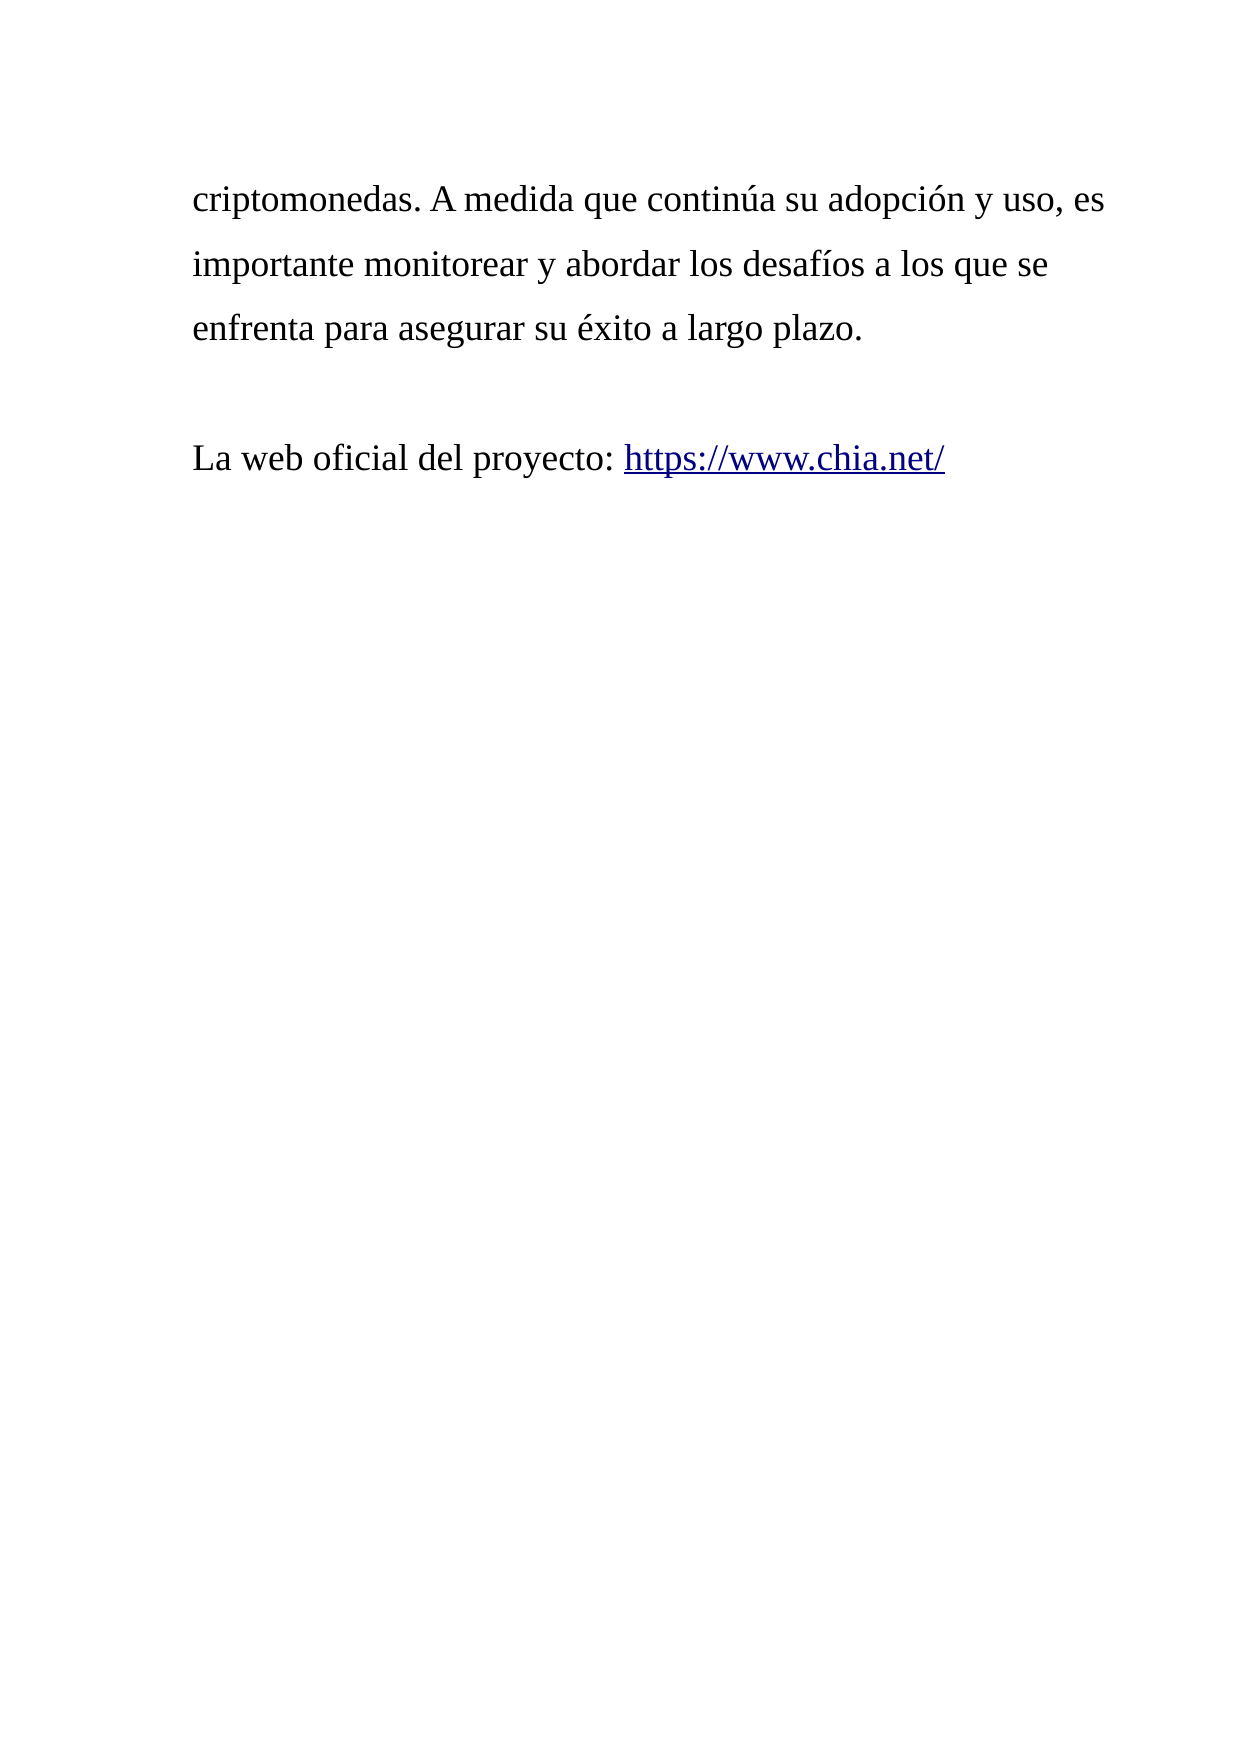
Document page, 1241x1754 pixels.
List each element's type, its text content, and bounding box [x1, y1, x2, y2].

text criptomonedas. A medida que continúa su adopción y uso, es importante monitorear y abordar los desafíos a los que se enfrenta para asegurar su éxito a largo plazo. [192, 176, 1122, 349]
text La web oficial del proyecto: https://www.chia.net/ [192, 435, 1122, 478]
